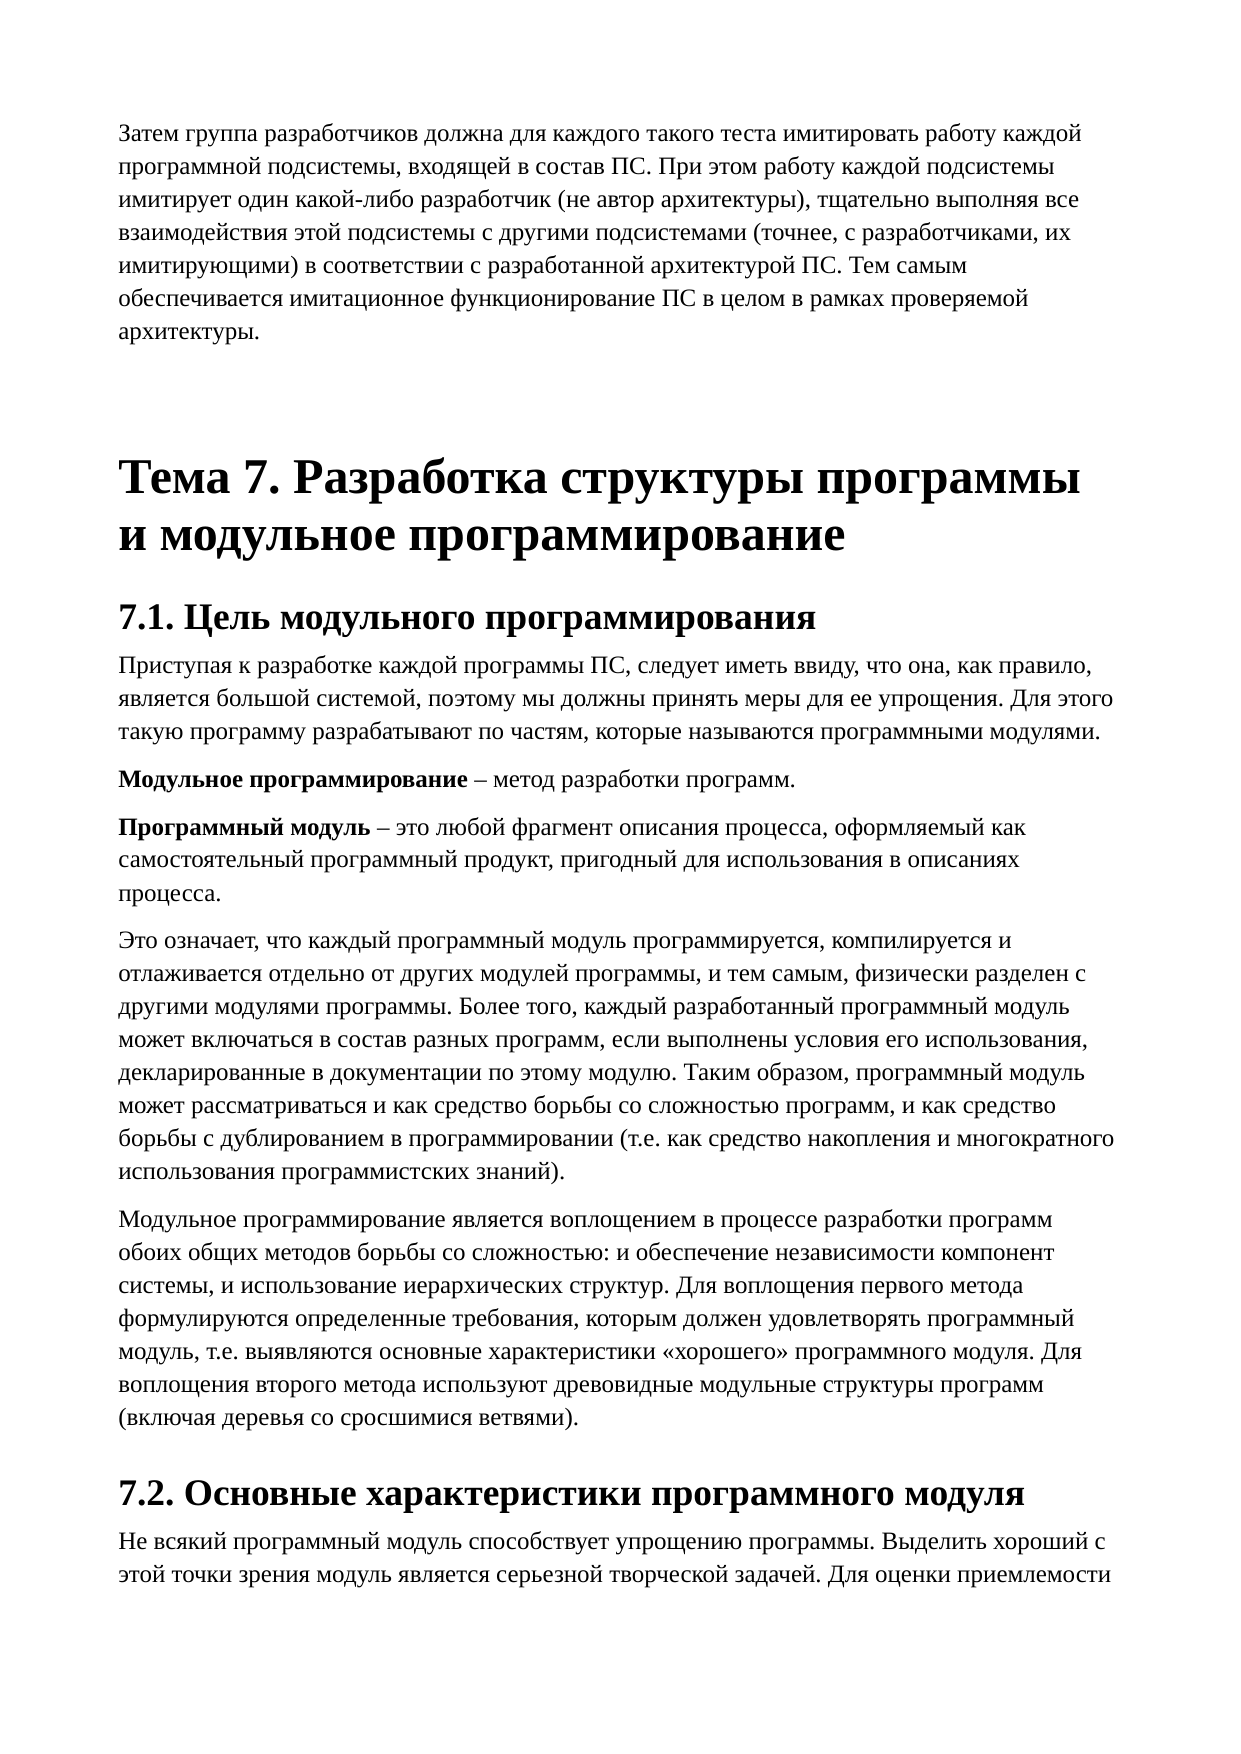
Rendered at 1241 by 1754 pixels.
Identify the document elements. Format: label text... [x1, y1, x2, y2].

text Не всякий программный модуль способствует упрощению программы. Выделить хороший с этой точки зрения модуль является серьезной творческой задачей. Для оценки приемлемости [118, 1526, 1122, 1588]
text Это означает, что каждый программный модуль программируется, компилируется и отлаживается отдельно от других модулей программы, и тем самым, физически разделен с другими модулями программы. Более того, каждый разработанный программный модуль может включаться в состав разных программ, если выполнены условия его использования, декларированные в документации по этому модулю. Таким образом, программный модуль может рассматриваться и как средство борьбы со сложностью программ, и как средство борьбы с дублированием в программировании (т.е. как средство накопления и многократного использования программистских знаний). [118, 925, 1122, 1185]
subtitle 7.1. Цель модульного программирования [118, 595, 1122, 638]
text Затем группа разработчиков должна для каждого такого теста имитировать работу каждой программной подсистемы, входящей в состав ПС. При этом работу каждой подсистемы имитирует один какой-либо разработчик (не автор архитектуры), тщательно выполняя все взаимодействия этой подсистемы с другими подсистемами (точнее, с разработчиками, их имитирующими) в соответствии с разработанной архитектурой ПС. Тем самым обеспечивается имитационное функционирование ПС в целом в рамках проверяемой архитектуры. [118, 118, 1122, 345]
text Модульное программирование – метод разработки программ. [118, 764, 1122, 793]
subtitle Тема 7. Разработка структуры программы и модульное программирование [118, 446, 1122, 561]
text Модульное программирование является воплощением в процессе разработки программ обоих общих методов борьбы со сложностью: и обеспечение независимости компонент системы, и использование иерархических структур. Для воплощения первого метода формулируются определенные требования, которым должен удовлетворять программный модуль, т.е. выявляются основные характеристики «хорошего» программного модуля. Для воплощения второго метода используют древовидные модульные структуры программ (включая деревья со сросшимися ветвями). [118, 1204, 1122, 1431]
text Программный модуль – это любой фрагмент описания процесса, оформляемый как самостоятельный программный продукт, пригодный для использования в описаниях процесса. [118, 812, 1122, 906]
text Приступая к разработке каждой программы ПС, следует иметь ввиду, что она, как правило, является большой системой, поэтому мы должны принять меры для ее упрощения. Для этого такую программу разрабатывают по частям, которые называются программными модулями. [118, 650, 1122, 745]
subtitle 7.2. Основные характеристики программного модуля [118, 1471, 1122, 1514]
